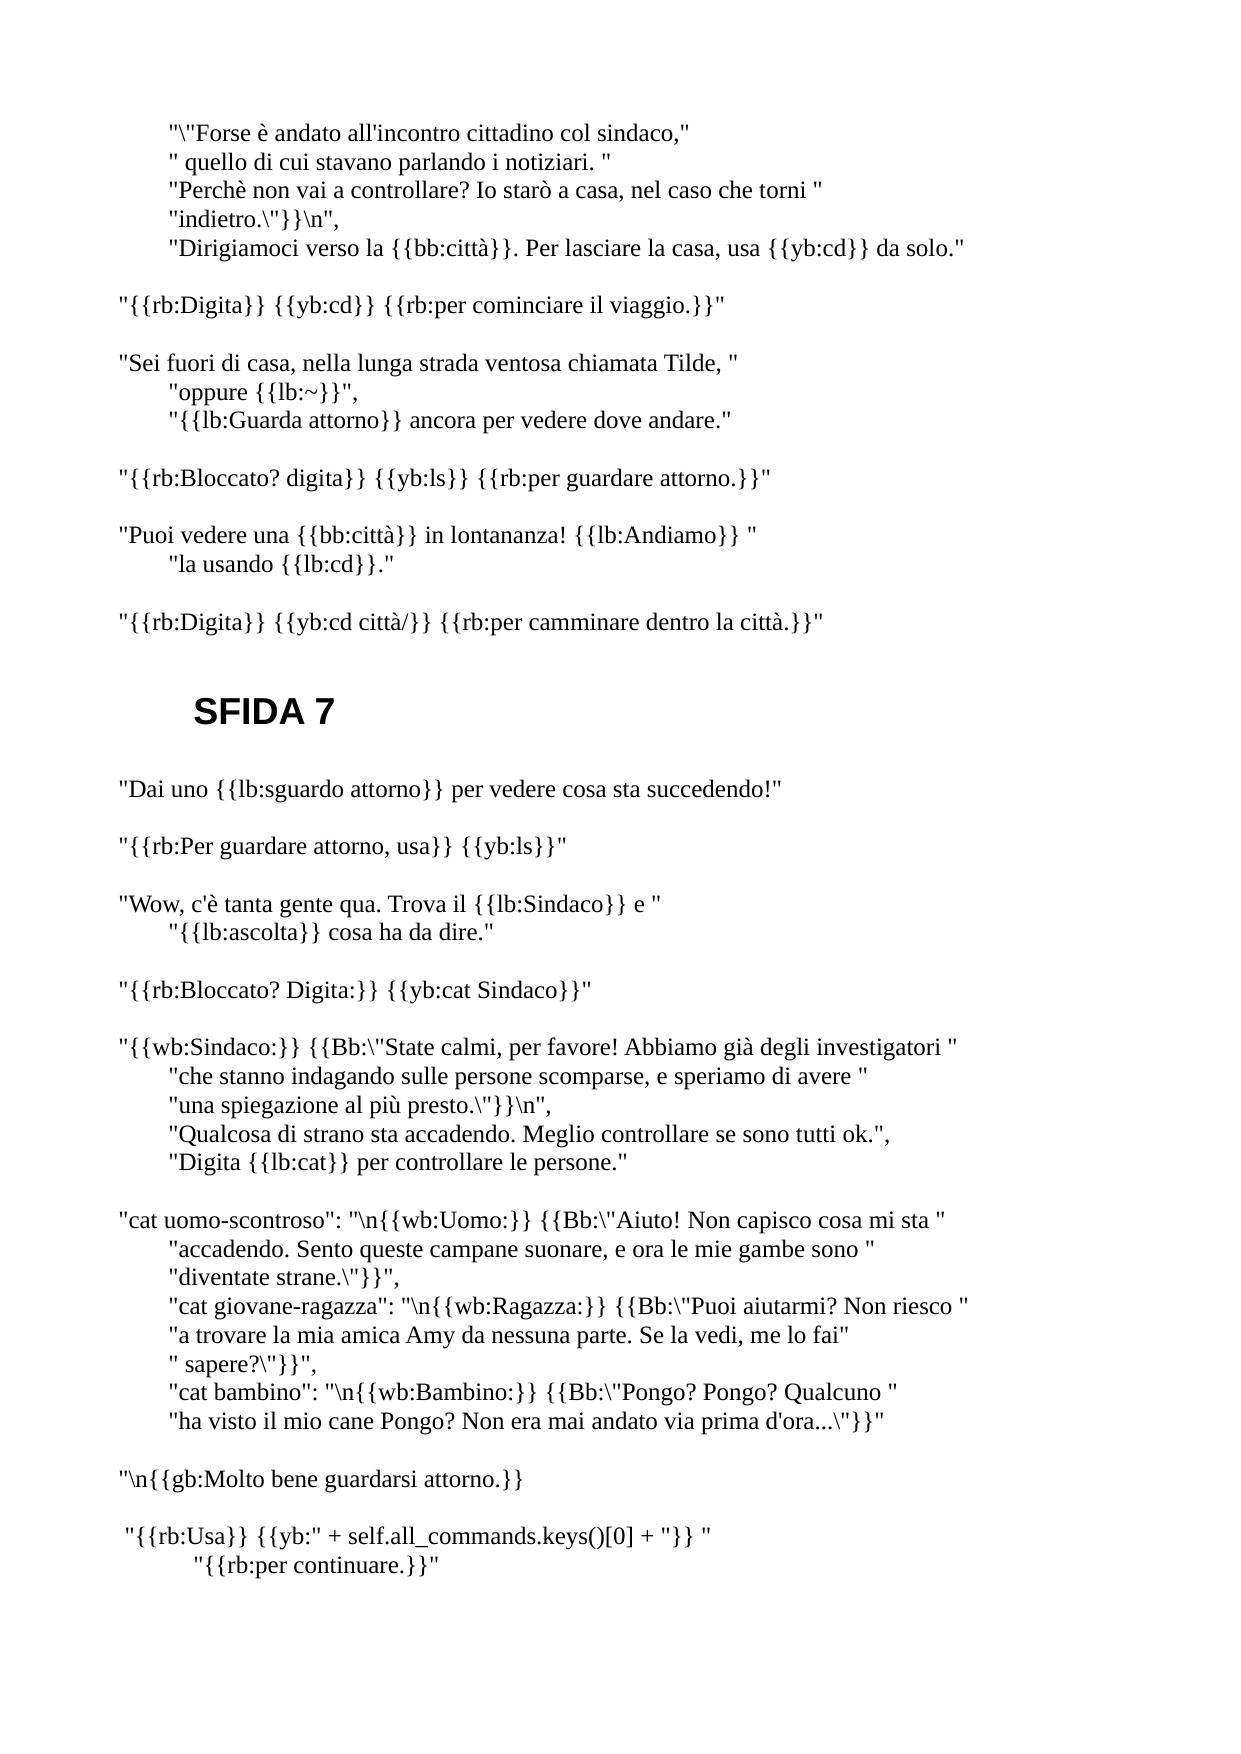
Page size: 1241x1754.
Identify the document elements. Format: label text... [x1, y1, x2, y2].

text "{{lb:Guarda attorno}} ancora per vedere dove andare." [118, 406, 1122, 434]
text "{{rb:Usa}} {{yb:" + self.all_commands.keys()[0] + "}} " [118, 1521, 1122, 1550]
text "diventate strane.\"}}", [118, 1262, 1122, 1291]
text "Wow, c'è tanta gente qua. Trova il {{lb:Sindaco}} e " [118, 889, 1122, 917]
text "\n{{gb:Molto bene guardarsi attorno.}} [118, 1464, 1122, 1492]
text "{{rb:Bloccato? digita}} {{yb:ls}} {{rb:per guardare attorno.}}" [118, 463, 1122, 492]
text "Perchè non vai a controllare? Io starò a casa, nel caso che torni " [118, 176, 1122, 204]
text "cat giovane-ragazza": "\n{{wb:Ragazza:}} {{Bb:\"Puoi aiutarmi? Non riesco " [118, 1291, 1122, 1320]
text "che stanno indagando sulle persone scomparse, e speriamo di avere " [118, 1061, 1122, 1090]
text "oppure {{lb:~}}", [118, 377, 1122, 406]
text "accadendo. Sento queste campane suonare, e ora le mie gambe sono " [118, 1234, 1122, 1262]
text "Puoi vedere una {{bb:città}} in lontananza! {{lb:Andiamo}} " [118, 521, 1122, 549]
text "{{wb:Sindaco:}} {{Bb:\"State calmi, per favore! Abbiamo già degli investigatori " [118, 1032, 1122, 1061]
text "Dirigiamoci verso la {{bb:città}}. Per lasciare la casa, usa {{yb:cd}} da solo." [118, 233, 1122, 262]
text "\"Forse è andato all'incontro cittadino col sindaco," [118, 118, 1122, 147]
text "a trovare la mia amica Amy da nessuna parte. Se la vedi, me lo fai" [118, 1320, 1122, 1349]
subtitle SFIDA 7 [118, 689, 1122, 732]
text "una spiegazione al più presto.\"}}\n", [118, 1090, 1122, 1119]
text "{{rb:Digita}} {{yb:cd città/}} {{rb:per camminare dentro la città.}}" [118, 607, 1122, 636]
text "Qualcosa di strano sta accadendo. Meglio controllare se sono tutti ok.", [118, 1119, 1122, 1147]
text "{{rb:per continuare.}}" [118, 1550, 1122, 1579]
text "Dai uno {{lb:sguardo attorno}} per vedere cosa sta succedendo!" [118, 774, 1122, 802]
text "cat bambino": "\n{{wb:Bambino:}} {{Bb:\"Pongo? Pongo? Qualcuno " [118, 1377, 1122, 1406]
text "{{rb:Per guardare attorno, usa}} {{yb:ls}}" [118, 831, 1122, 860]
text "{{rb:Bloccato? Digita:}} {{yb:cat Sindaco}}" [118, 975, 1122, 1004]
text "la usando {{lb:cd}}." [118, 549, 1122, 578]
text "Sei fuori di casa, nella lunga strada ventosa chiamata Tilde, " [118, 348, 1122, 377]
text " sapere?\"}}", [118, 1349, 1122, 1377]
text "{{rb:Digita}} {{yb:cd}} {{rb:per cominciare il viaggio.}}" [118, 291, 1122, 319]
text "Digita {{lb:cat}} per controllare le persone." [118, 1147, 1122, 1176]
text "ha visto il mio cane Pongo? Non era mai andato via prima d'ora...\"}}" [118, 1406, 1122, 1435]
text "indietro.\"}}\n", [118, 204, 1122, 233]
text " quello di cui stavano parlando i notiziari. " [118, 147, 1122, 176]
text "{{lb:ascolta}} cosa ha da dire." [118, 917, 1122, 946]
text "cat uomo-scontroso": "\n{{wb:Uomo:}} {{Bb:\"Aiuto! Non capisco cosa mi sta " [118, 1205, 1122, 1234]
